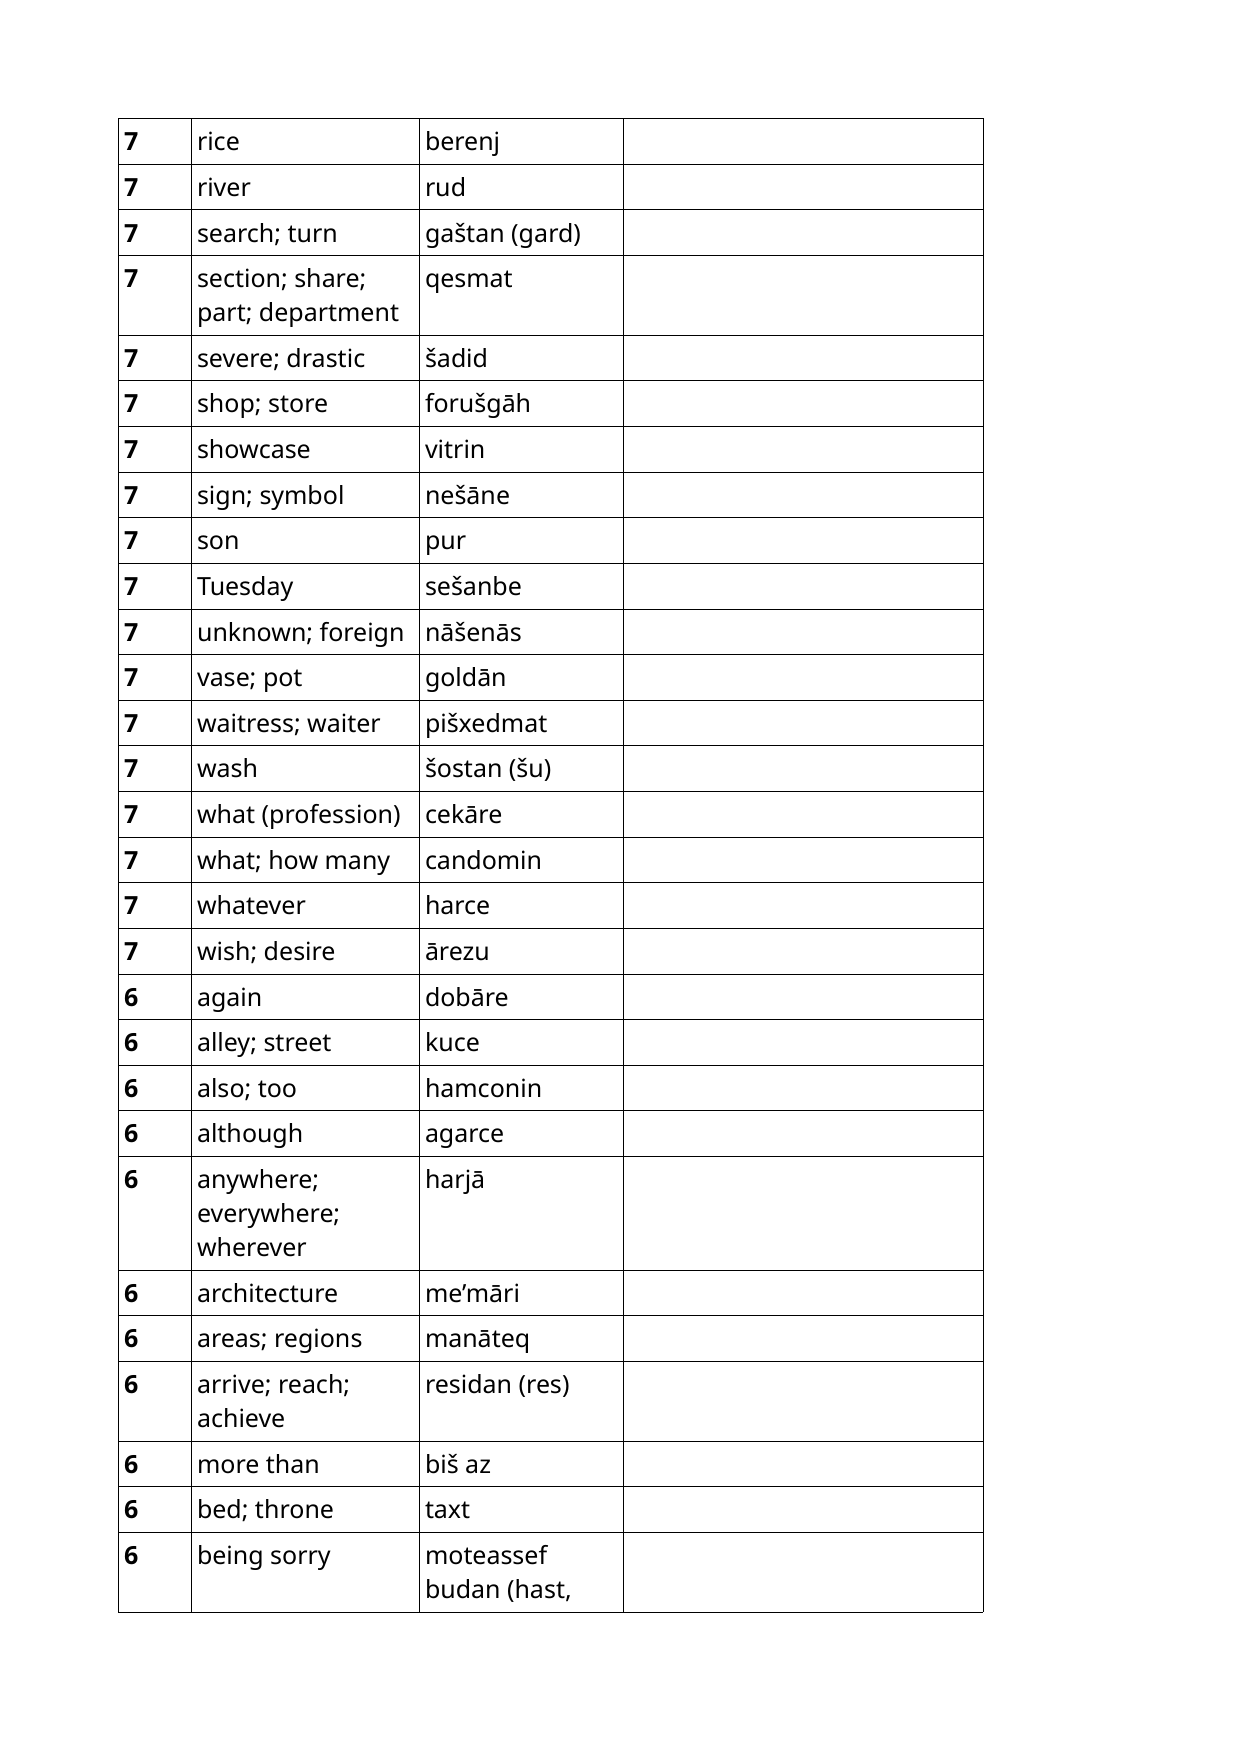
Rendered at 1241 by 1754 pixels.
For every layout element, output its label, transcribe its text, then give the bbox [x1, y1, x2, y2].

table_cell alley; street [192, 1020, 419, 1065]
table_cell 7 [119, 210, 191, 255]
table_cell 7 [119, 838, 191, 882]
table_cell nešāne [420, 473, 623, 517]
table_cell [624, 473, 983, 517]
table_cell 7 [119, 883, 191, 928]
table_cell [624, 1362, 983, 1441]
table_cell arrive; reach; achieve [192, 1362, 419, 1441]
table_cell [624, 792, 983, 837]
table_cell [624, 701, 983, 745]
table_cell agarce [420, 1111, 623, 1156]
table_cell also; too [192, 1066, 419, 1110]
table_cell manāteq [420, 1316, 623, 1361]
table_cell section; share; part; department [192, 256, 419, 335]
table_cell [624, 1442, 983, 1486]
table_cell 6 [119, 975, 191, 1019]
table_cell [624, 655, 983, 700]
table_cell candomin [420, 838, 623, 882]
table_cell 7 [119, 564, 191, 608]
table_cell cekāre [420, 792, 623, 837]
table_cell 7 [119, 381, 191, 426]
table_cell [624, 1533, 983, 1612]
table_cell [624, 119, 983, 164]
table_cell [624, 1271, 983, 1315]
table_cell qesmat [420, 256, 623, 335]
table_cell areas; regions [192, 1316, 419, 1361]
table_cell [624, 929, 983, 973]
table_cell goldān [420, 655, 623, 700]
table_cell forušgāh [420, 381, 623, 426]
table_cell wash [192, 746, 419, 791]
table_cell what (profession) [192, 792, 419, 837]
table_cell shop; store [192, 381, 419, 426]
table_cell being sorry [192, 1533, 419, 1612]
table_cell 6 [119, 1487, 191, 1532]
table_cell [624, 1066, 983, 1110]
table_cell 7 [119, 165, 191, 209]
table_cell vitrin [420, 427, 623, 472]
table_cell pišxedmat [420, 701, 623, 745]
table_cell vase; pot [192, 655, 419, 700]
table_cell hamconin [420, 1066, 623, 1110]
table_cell 7 [119, 792, 191, 837]
table_cell [624, 427, 983, 472]
table_cell rud [420, 165, 623, 209]
table_cell [624, 210, 983, 255]
table_cell pur [420, 518, 623, 563]
table_cell [624, 1111, 983, 1156]
table_cell 6 [119, 1066, 191, 1110]
table_cell 7 [119, 336, 191, 380]
table_cell severe; drastic [192, 336, 419, 380]
table_cell sešanbe [420, 564, 623, 608]
table_cell bed; throne [192, 1487, 419, 1532]
table_cell 6 [119, 1271, 191, 1315]
table_cell [624, 165, 983, 209]
table_cell 7 [119, 701, 191, 745]
table_cell showcase [192, 427, 419, 472]
table_cell 6 [119, 1533, 191, 1612]
table_cell harce [420, 883, 623, 928]
table_cell Tuesday [192, 564, 419, 608]
table_cell [624, 746, 983, 791]
table_cell biš az [420, 1442, 623, 1486]
table_cell [624, 883, 983, 928]
table_cell 6 [119, 1157, 191, 1270]
table_cell berenj [420, 119, 623, 164]
table_cell more than [192, 1442, 419, 1486]
table_cell taxt [420, 1487, 623, 1532]
table_cell 7 [119, 610, 191, 654]
table_cell ārezu [420, 929, 623, 973]
table_cell šadid [420, 336, 623, 380]
table_cell [624, 610, 983, 654]
table_cell waitress; waiter [192, 701, 419, 745]
table_cell nāšenās [420, 610, 623, 654]
table_cell although [192, 1111, 419, 1156]
table_cell 6 [119, 1111, 191, 1156]
table_cell 6 [119, 1442, 191, 1486]
table_cell me’māri [420, 1271, 623, 1315]
table_cell 7 [119, 119, 191, 164]
table_cell 7 [119, 518, 191, 563]
table_cell 6 [119, 1020, 191, 1065]
table_cell 7 [119, 427, 191, 472]
table_cell son [192, 518, 419, 563]
table_cell šostan (šu) [420, 746, 623, 791]
table_cell [624, 975, 983, 1019]
table_cell 7 [119, 746, 191, 791]
table_cell [624, 1316, 983, 1361]
table_cell [624, 336, 983, 380]
table_cell [624, 1020, 983, 1065]
table_cell moteassef budan (hast, [420, 1533, 623, 1612]
table_cell [624, 838, 983, 882]
table_cell [624, 256, 983, 335]
table_cell [624, 518, 983, 563]
table_cell search; turn [192, 210, 419, 255]
table_cell architecture [192, 1271, 419, 1315]
table_cell dobāre [420, 975, 623, 1019]
table_cell rice [192, 119, 419, 164]
table_cell 6 [119, 1316, 191, 1361]
table_cell anywhere; everywhere; wherever [192, 1157, 419, 1270]
table_cell 6 [119, 1362, 191, 1441]
table_cell sign; symbol [192, 473, 419, 517]
table_cell what; how many [192, 838, 419, 882]
table_cell 7 [119, 473, 191, 517]
table_cell kuce [420, 1020, 623, 1065]
table_cell river [192, 165, 419, 209]
table_cell gaštan (gard) [420, 210, 623, 255]
table_cell [624, 564, 983, 608]
table_cell 7 [119, 256, 191, 335]
table_cell unknown; foreign [192, 610, 419, 654]
table_cell 7 [119, 655, 191, 700]
table_cell 7 [119, 929, 191, 973]
table_cell [624, 381, 983, 426]
table_cell [624, 1487, 983, 1532]
table_cell wish; desire [192, 929, 419, 973]
table_cell [624, 1157, 983, 1270]
table_cell harjā [420, 1157, 623, 1270]
table_cell whatever [192, 883, 419, 928]
table_cell again [192, 975, 419, 1019]
table_cell residan (res) [420, 1362, 623, 1441]
